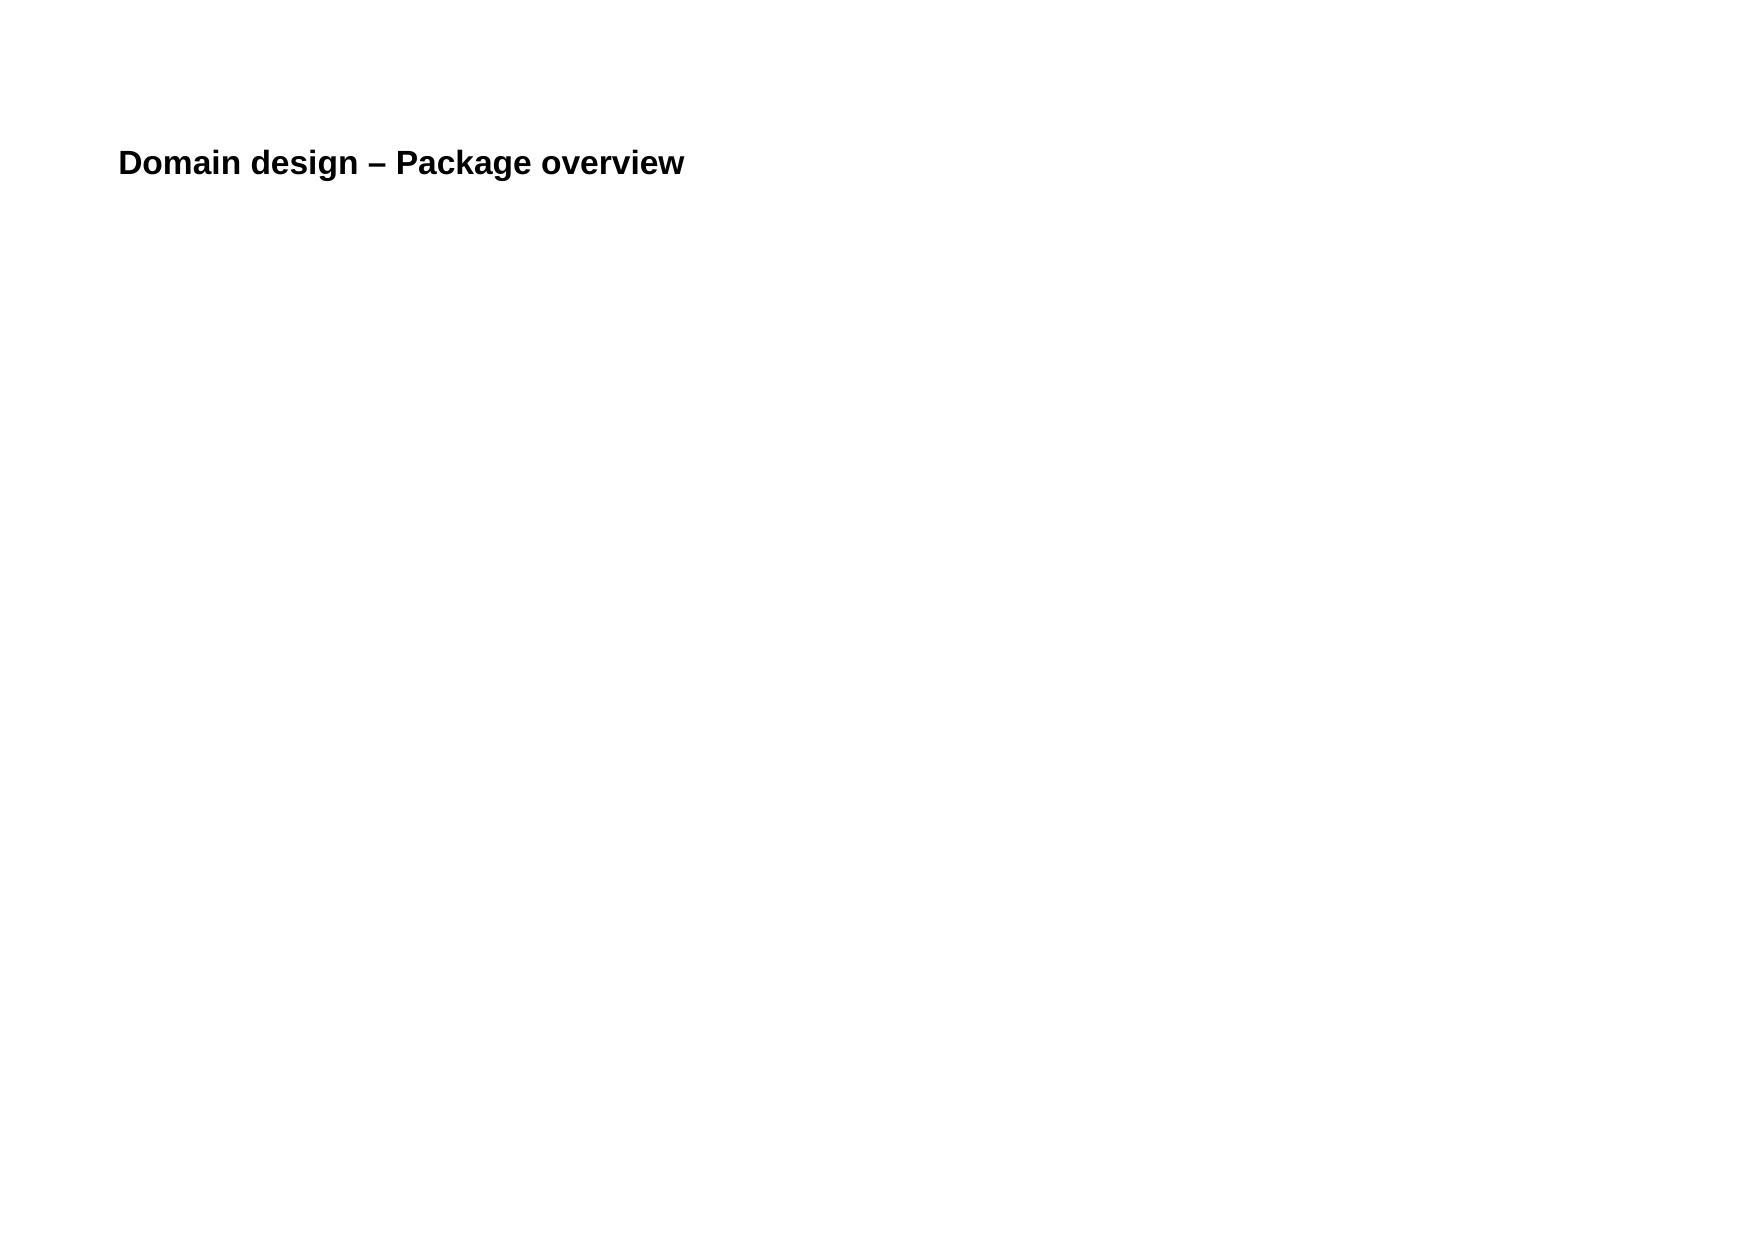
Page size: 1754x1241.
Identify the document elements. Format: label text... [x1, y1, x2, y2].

subtitle Domain design – Package overview [118, 143, 1636, 182]
